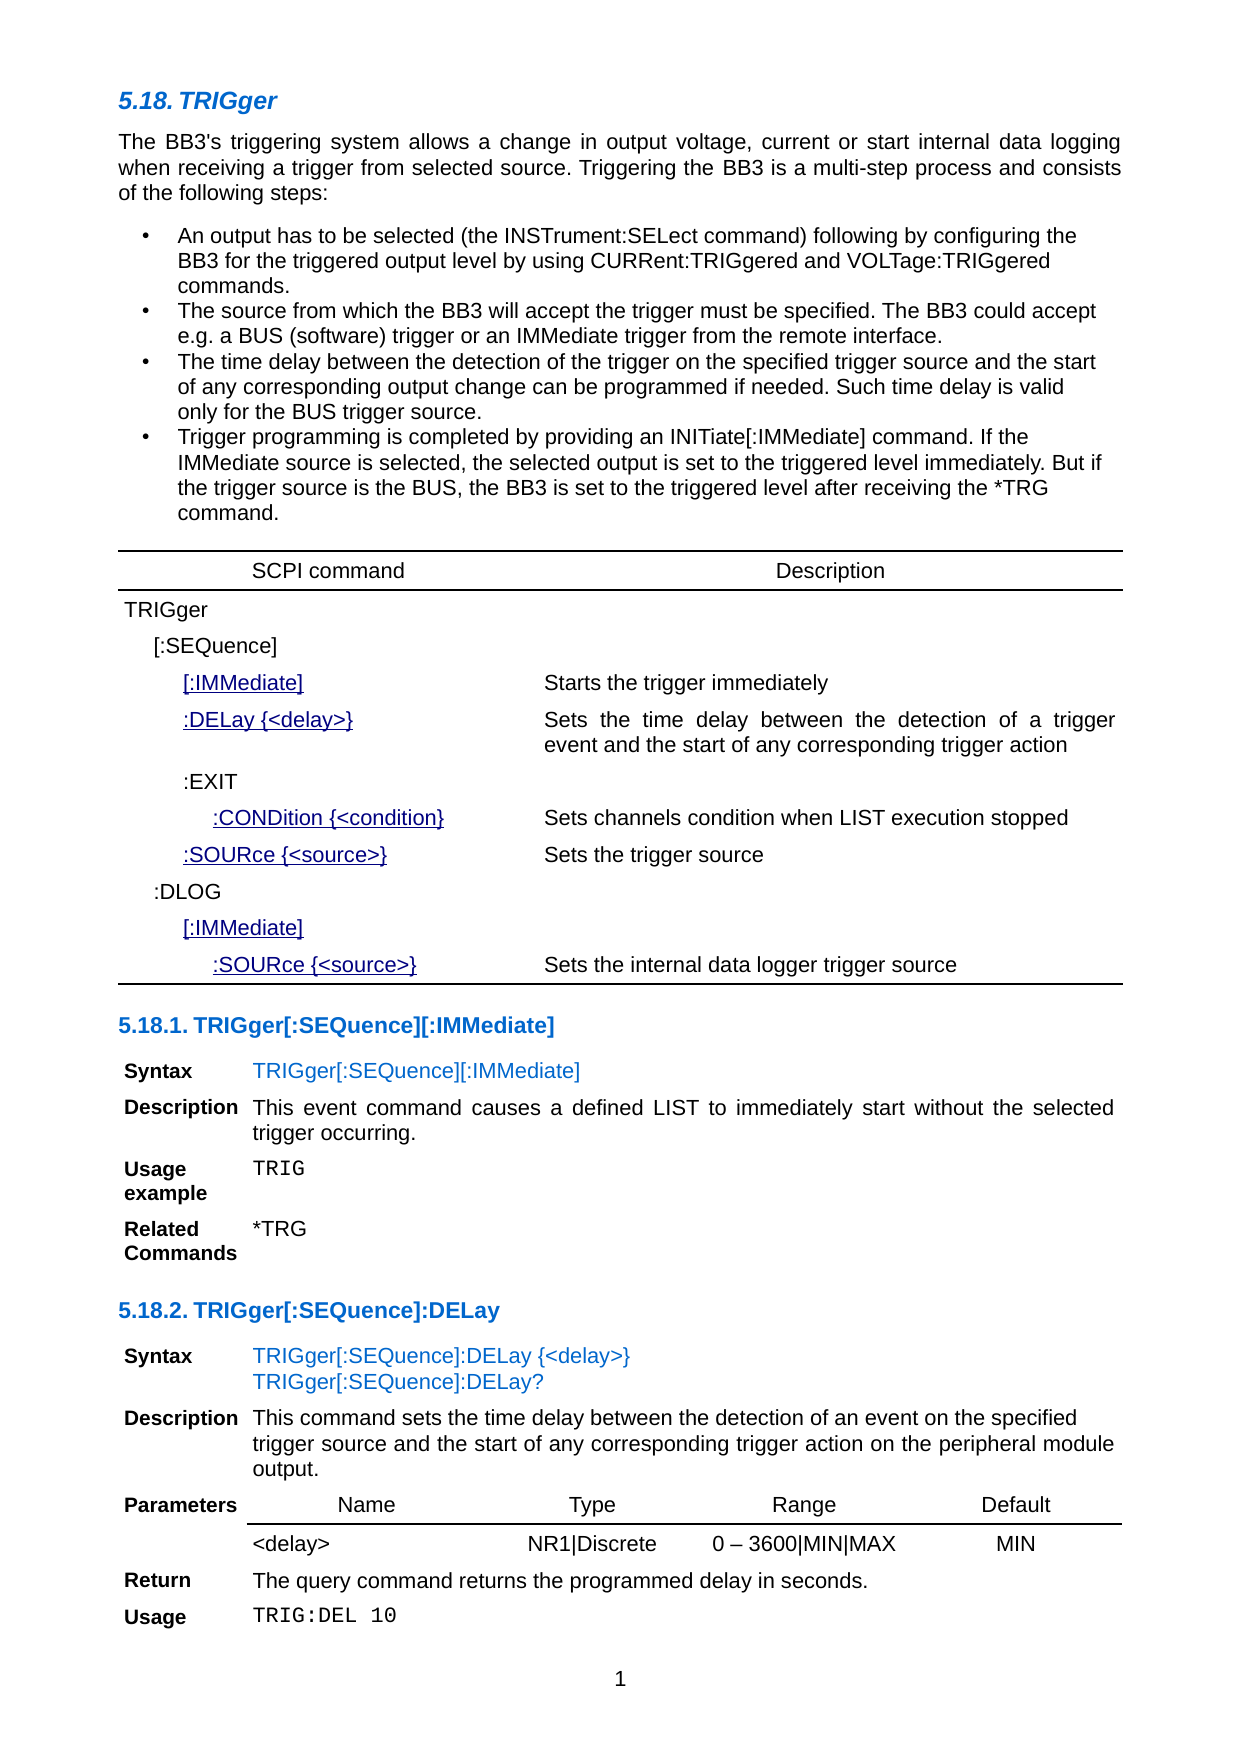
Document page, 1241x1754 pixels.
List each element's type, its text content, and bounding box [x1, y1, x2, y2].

table_cell Parameters [118, 1487, 247, 1562]
table_cell TRIG:DEL 10 [247, 1599, 1122, 1635]
table_cell :CONDition {<condition} [118, 800, 538, 836]
list The time delay between the detection of the trigger on the specified trigger source and the start of any corresponding output change can be programmed if needed. Such time delay is valid only for the BUS trigger source. [142, 348, 1110, 424]
table_cell :EXIT [118, 763, 538, 799]
table_cell *TRG [247, 1211, 1122, 1270]
table_cell Sets the internal data logger trigger source [538, 946, 1122, 983]
table_cell 0 – 3600|MIN|MAX [698, 1525, 910, 1562]
table_header Syntax [118, 1338, 247, 1399]
table_cell Related Commands [118, 1211, 247, 1270]
table_cell This event command causes a defined LIST to immediately start without the selected trigger occurring. [247, 1089, 1122, 1151]
list An output has to be selected (the INSTrument:SELect command) following by configuring the BB3 for the triggered output level by using CURRent:TRIGgered and VOLTage:TRIGgered commands. [142, 222, 1110, 298]
table_cell [538, 763, 1122, 799]
table_cell Sets channels condition when LIST execution stopped [538, 800, 1122, 836]
table_cell Return [118, 1562, 247, 1599]
table_cell NR1|Discrete [486, 1525, 698, 1562]
table_cell Usage example [118, 1151, 247, 1211]
table_cell Usage [118, 1599, 247, 1635]
table_cell MIN [910, 1525, 1122, 1562]
table_cell TRIGger [118, 591, 538, 628]
table_cell :SOURce {<source>} [118, 946, 538, 983]
table_cell Sets the time delay between the detection of a trigger event and the start of any corresponding trigger action [538, 701, 1122, 763]
table_cell This command sets the time delay between the detection of an event on the specified trigger source and the start of any corresponding trigger action on the peripheral module output. [247, 1400, 1122, 1487]
table_cell Range [698, 1487, 910, 1523]
table_cell [:SEQuence] [118, 628, 538, 664]
table_header Description [538, 552, 1122, 589]
table_cell [538, 628, 1122, 664]
table_cell :DELay {<delay>} [118, 701, 538, 763]
text The BB3's triggering system allows a change in output voltage, current or start internal data logging when receiving a trigger from selected source. Triggering the BB3 is a multi-step process and consists of the following steps: [118, 129, 1122, 205]
table_cell :DLOG [118, 873, 538, 909]
table_cell Description [118, 1089, 247, 1151]
table_cell Sets the trigger source [538, 836, 1122, 873]
table_cell The query command returns the programmed delay in seconds. [247, 1562, 1122, 1599]
table_header TRIGger[:SEQuence]:DELay {<delay>} TRIGger[:SEQuence]:DELay? [247, 1338, 1122, 1399]
table_cell Default [910, 1487, 1122, 1523]
table_cell [538, 873, 1122, 909]
table_header SCPI command [118, 552, 538, 589]
table_cell [:IMMediate] [118, 910, 538, 946]
table_header Syntax [118, 1053, 247, 1089]
table_cell [538, 910, 1122, 946]
table_cell Description [118, 1400, 247, 1487]
table_cell Name [247, 1487, 486, 1523]
subtitle TRIGger [118, 86, 1122, 114]
list Trigger programming is completed by providing an INITiate[:IMMediate] command. If the IMMediate source is selected, the selected output is set to the triggered level immediately. But if the trigger source is the BUS, the BB3 is set to the triggered level after receiving the *TRG command. [142, 424, 1110, 525]
table_cell Type [486, 1487, 698, 1523]
table_cell :SOURce {<source>} [118, 836, 538, 873]
table_cell [538, 591, 1122, 628]
subtitle TRIGger[:SEQuence][:IMMediate] [118, 1012, 1122, 1038]
table_cell [:IMMediate] [118, 664, 538, 701]
table_cell TRIG [247, 1151, 1122, 1211]
table_header TRIGger[:SEQuence][:IMMediate] [247, 1053, 1122, 1089]
table_cell <delay> [247, 1525, 486, 1562]
subtitle TRIGger[:SEQuence]:DELay [118, 1297, 1122, 1323]
list The source from which the BB3 will accept the trigger must be specified. The BB3 could accept e.g. a BUS (software) trigger or an IMMediate trigger from the remote interface. [142, 298, 1110, 348]
table_cell Starts the trigger immediately [538, 664, 1122, 701]
